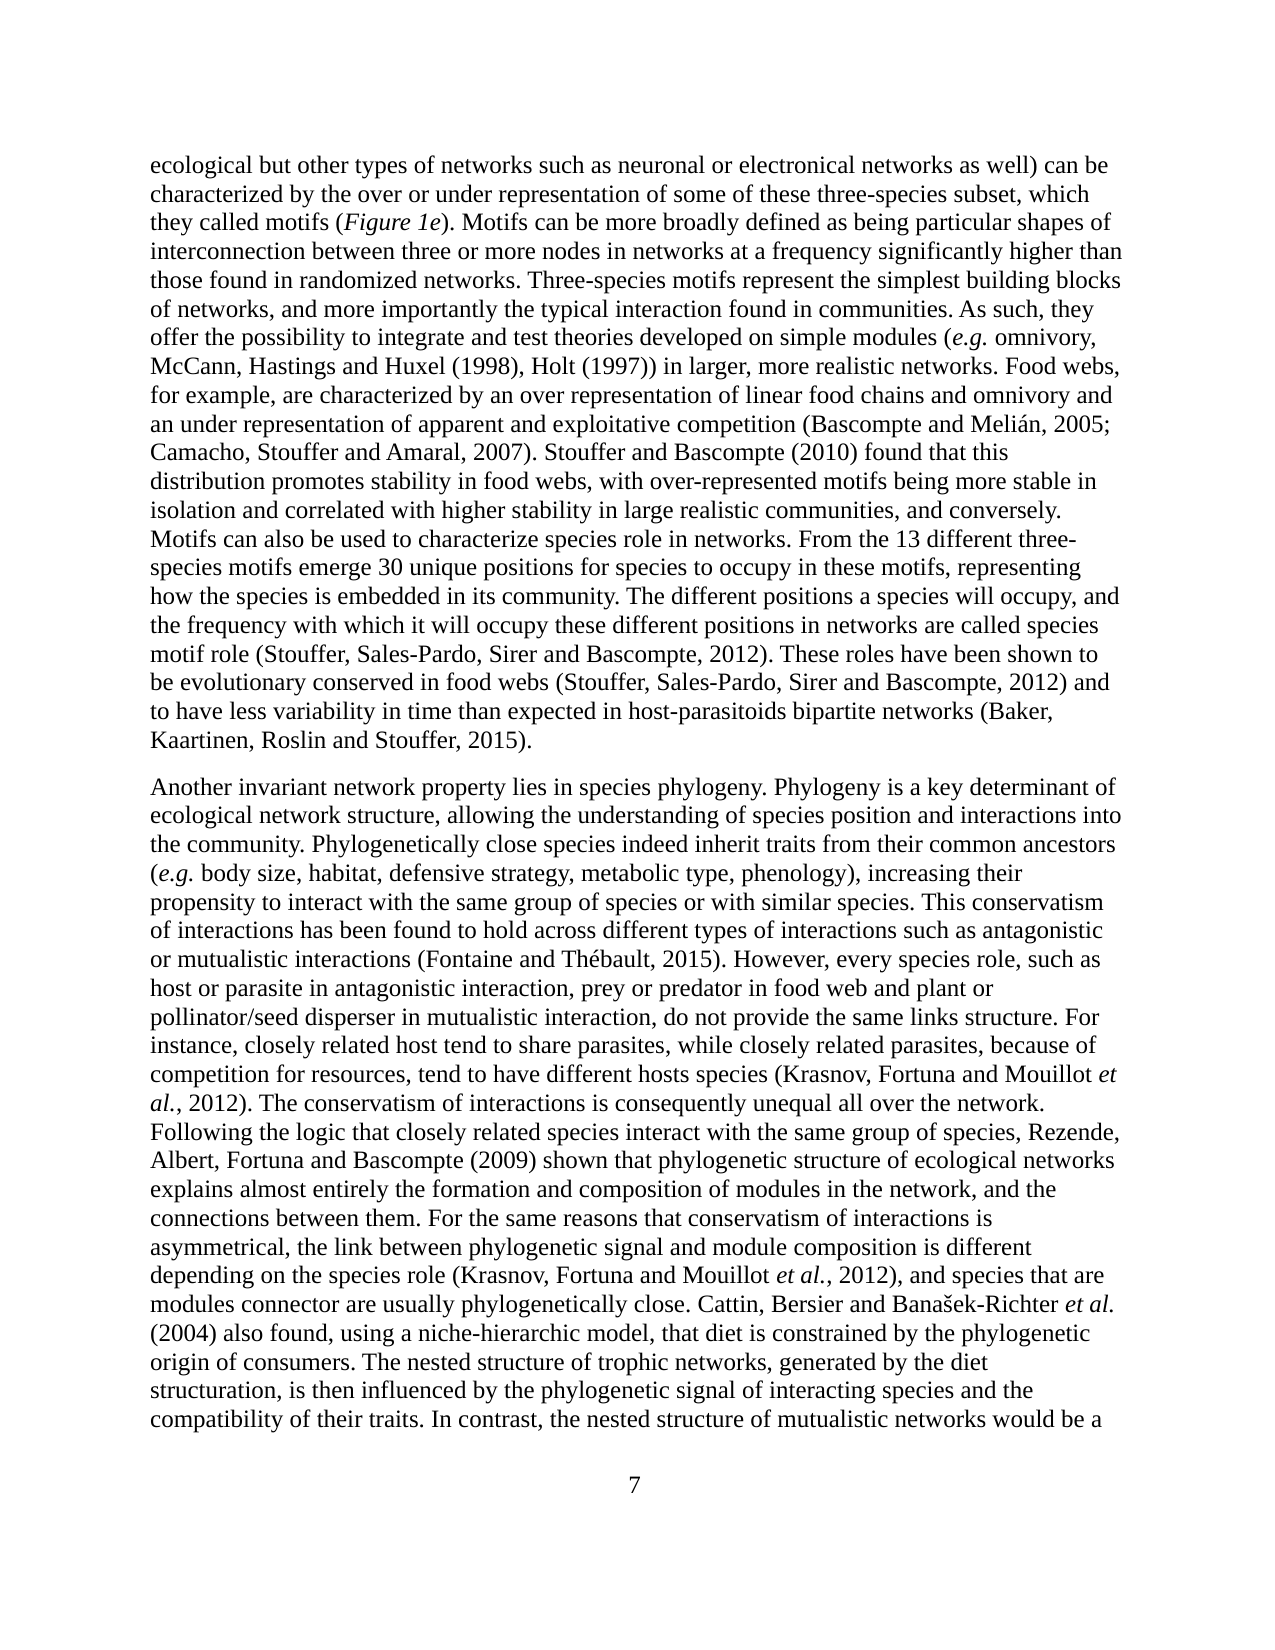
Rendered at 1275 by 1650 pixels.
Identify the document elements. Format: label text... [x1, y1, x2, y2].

text ecological but other types of networks such as neuronal or electronical networks as well) can be characterized by the over or under representation of some of these three-species subset, which they called motifs (Figure 1e). Motifs can be more broadly defined as being particular shapes of interconnection between three or more nodes in networks at a frequency significantly higher than those found in randomized networks. Three-species motifs represent the simplest building blocks of networks, and more importantly the typical interaction found in communities. As such, they offer the possibility to integrate and test theories developed on simple modules (e.g. omnivory, McCann, Hastings and Huxel (1998), Holt (1997)) in larger, more realistic networks. Food webs, for example, are characterized by an over representation of linear food chains and omnivory and an under representation of apparent and exploitative competition (Bascompte and Melián, 2005; Camacho, Stouffer and Amaral, 2007). Stouffer and Bascompte (2010) found that this distribution promotes stability in food webs, with over-represented motifs being more stable in isolation and correlated with higher stability in large realistic communities, and conversely. Motifs can also be used to characterize species role in networks. From the 13 different three-species motifs emerge 30 unique positions for species to occupy in these motifs, representing how the species is embedded in its community. The different positions a species will occupy, and the frequency with which it will occupy these different positions in networks are called species motif role (Stouffer, Sales-Pardo, Sirer and Bascompte, 2012). These roles have been shown to be evolutionary conserved in food webs (Stouffer, Sales-Pardo, Sirer and Bascompte, 2012) and to have less variability in time than expected in host-parasitoids bipartite networks (Baker, Kaartinen, Roslin and Stouffer, 2015). [150, 150, 1125, 754]
text Another invariant network property lies in species phylogeny. Phylogeny is a key determinant of ecological network structure, allowing the understanding of species position and interactions into the community. Phylogenetically close species indeed inherit traits from their common ancestors (e.g. body size, habitat, defensive strategy, metabolic type, phenology), increasing their propensity to interact with the same group of species or with similar species. This conservatism of interactions has been found to hold across different types of interactions such as antagonistic or mutualistic interactions (Fontaine and Thébault, 2015). However, every species role, such as host or parasite in antagonistic interaction, prey or predator in food web and plant or pollinator/seed disperser in mutualistic interaction, do not provide the same links structure. For instance, closely related host tend to share parasites, while closely related parasites, because of competition for resources, tend to have different hosts species (Krasnov, Fortuna and Mouillot et al., 2012). The conservatism of interactions is consequently unequal all over the network. Following the logic that closely related species interact with the same group of species, Rezende, Albert, Fortuna and Bascompte (2009) shown that phylogenetic structure of ecological networks explains almost entirely the formation and composition of modules in the network, and the connections between them. For the same reasons that conservatism of interactions is asymmetrical, the link between phylogenetic signal and module composition is different depending on the species role (Krasnov, Fortuna and Mouillot et al., 2012), and species that are modules connector are usually phylogenetically close. Cattin, Bersier and Banašek-Richter et al. (2004) also found, using a niche-hierarchic model, that diet is constrained by the phylogenetic origin of consumers. The nested structure of trophic networks, generated by the diet structuration, is then influenced by the phylogenetic signal of interacting species and the compatibility of their traits. In contrast, the nested structure of mutualistic networks would be a [150, 772, 1125, 1433]
